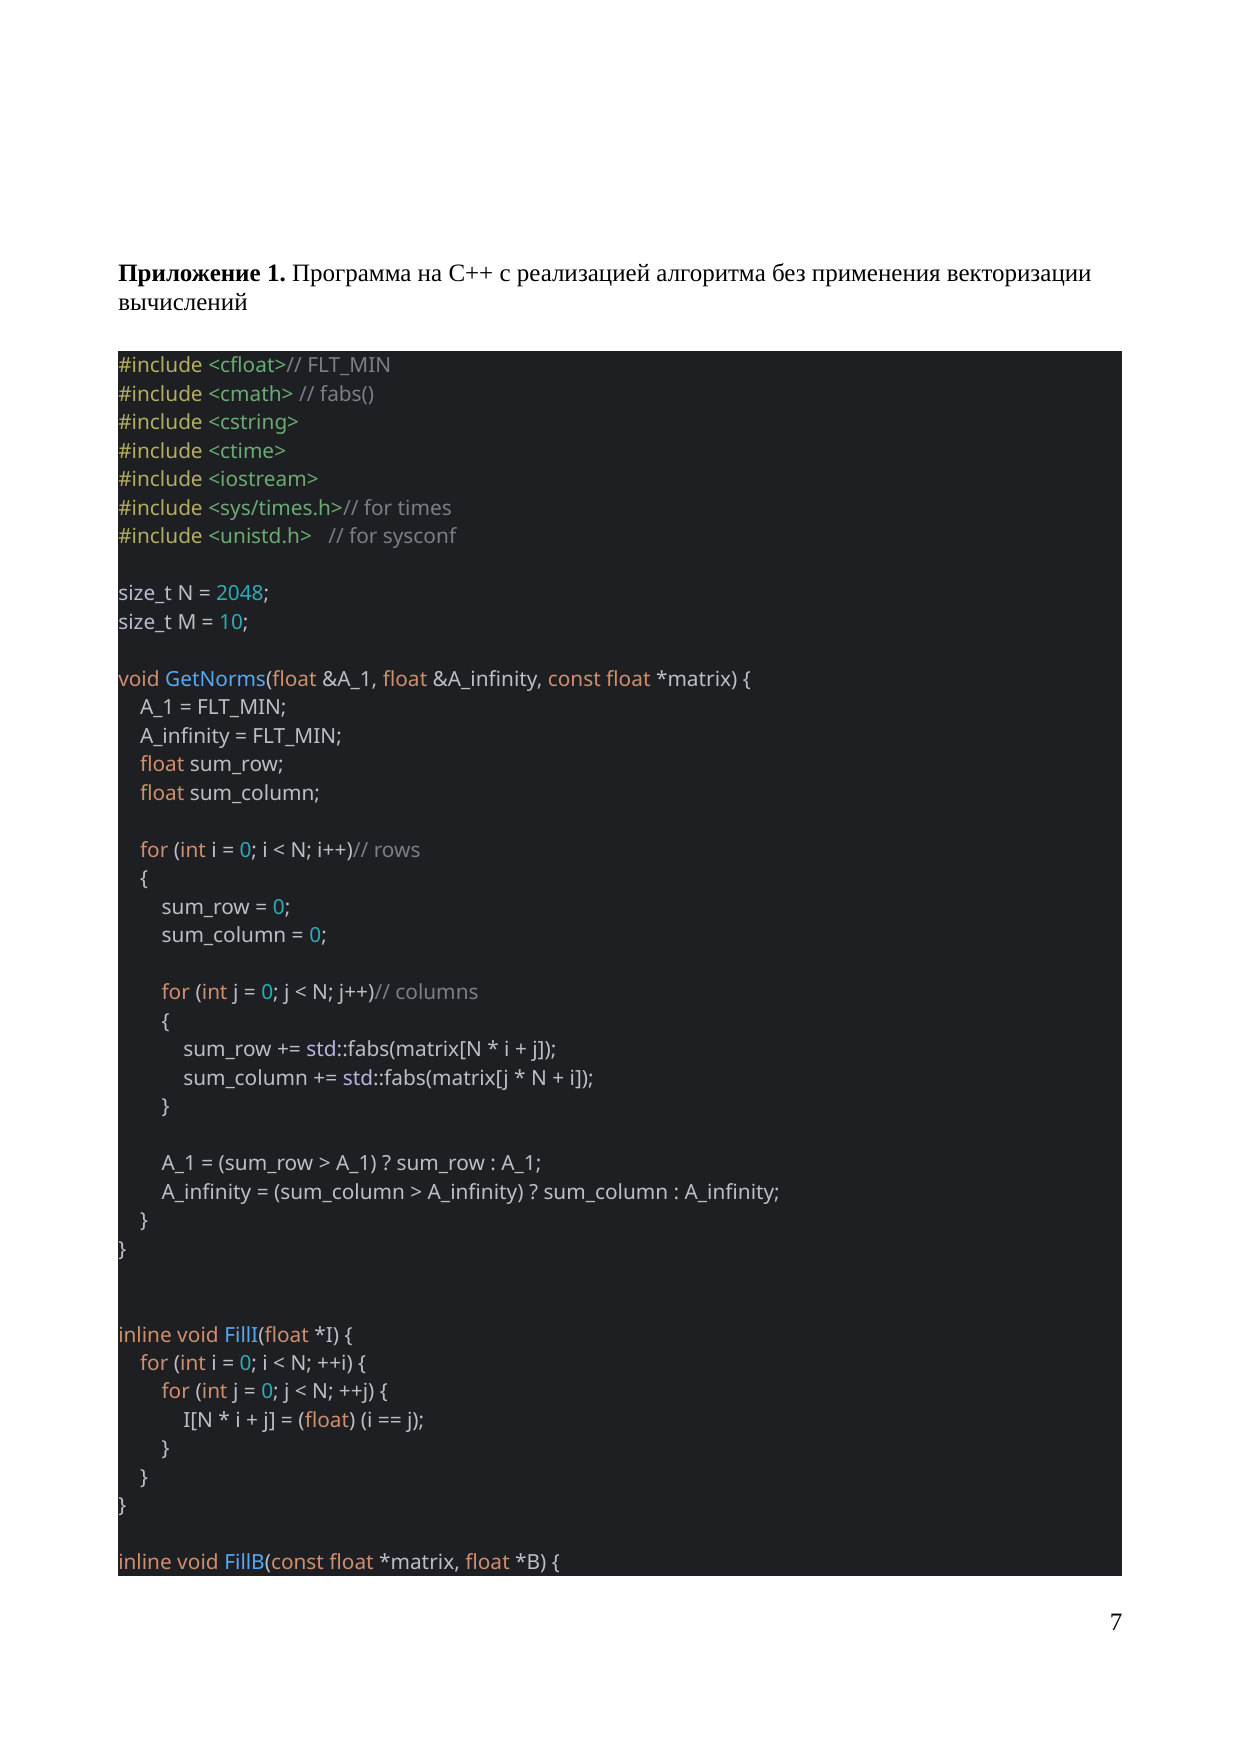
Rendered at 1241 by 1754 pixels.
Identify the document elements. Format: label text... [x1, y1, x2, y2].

subtitle Приложение 1. Программа на C++ с реализацией алгоритма без применения векторизации вычислений [118, 258, 1122, 316]
text #include <cfloat>// FLT_MIN #include <cmath> // fabs() #include <cstring> #include <ctime> #include <iostream> #include <sys/times.h>// for times #include <unistd.h> // for sysconf size_t N = 2048; size_t M = 10; void GetNorms(float &A_1, float &A_infinity, const float *matrix) { A_1 = FLT_MIN; A_infinity = FLT_MIN; float sum_row; float sum_column; for (int i = 0; i < N; i++)// rows { sum_row = 0; sum_column = 0; for (int j = 0; j < N; j++)// columns { sum_row += std::fabs(matrix[N * i + j]); sum_column += std::fabs(matrix[j * N + i]); } A_1 = (sum_row > A_1) ? sum_row : A_1; A_infinity = (sum_column > A_infinity) ? sum_column : A_infinity; } } inline void FillI(float *I) { for (int i = 0; i < N; ++i) { for (int j = 0; j < N; ++j) { I[N * i + j] = (float) (i == j); } } } inline void FillB(const float *matrix, float *B) { [118, 351, 1122, 1576]
